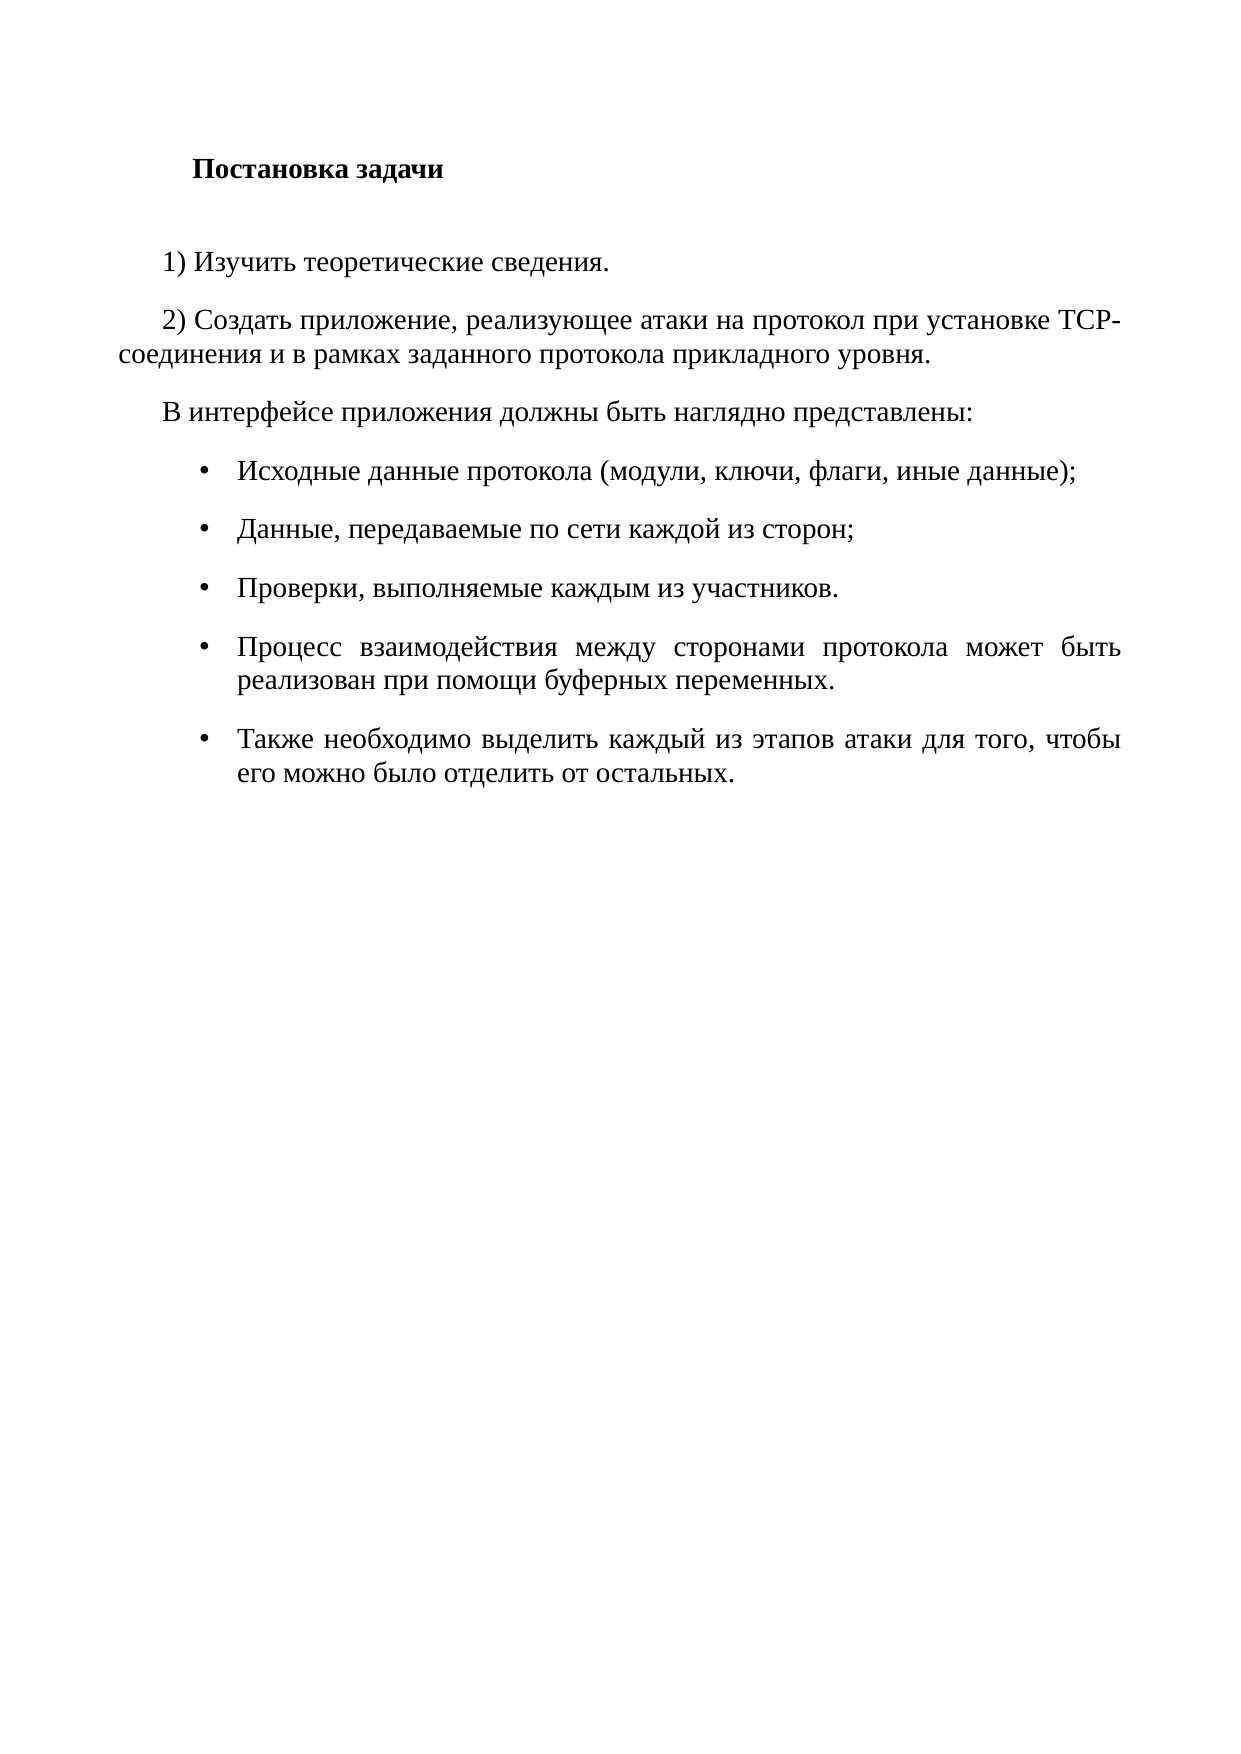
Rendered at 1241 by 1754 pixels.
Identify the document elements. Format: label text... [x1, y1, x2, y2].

text 1) Изучить теоретические сведения. [118, 244, 1122, 277]
list Процесс взаимодействия между сторонами протокола может быть реализован при помощи буферных переменных. [199, 629, 1122, 696]
list Исходные данные протокола (модули, ключи, флаги, иные данные); [199, 453, 1122, 487]
text Постановка задачи [118, 152, 1122, 185]
list Данные, передаваемые по сети каждой из сторон; [199, 512, 1122, 545]
text В интерфейсе приложения должны быть наглядно представлены: [118, 394, 1122, 428]
text 2) Создать приложение, реализующее атаки на протокол при установке TCP-соединения и в рамках заданного протокола прикладного уровня. [118, 302, 1122, 369]
list Проверки, выполняемые каждым из участников. [199, 570, 1122, 604]
list Также необходимо выделить каждый из этапов атаки для того, чтобы его можно было отделить от остальных. [199, 721, 1122, 788]
